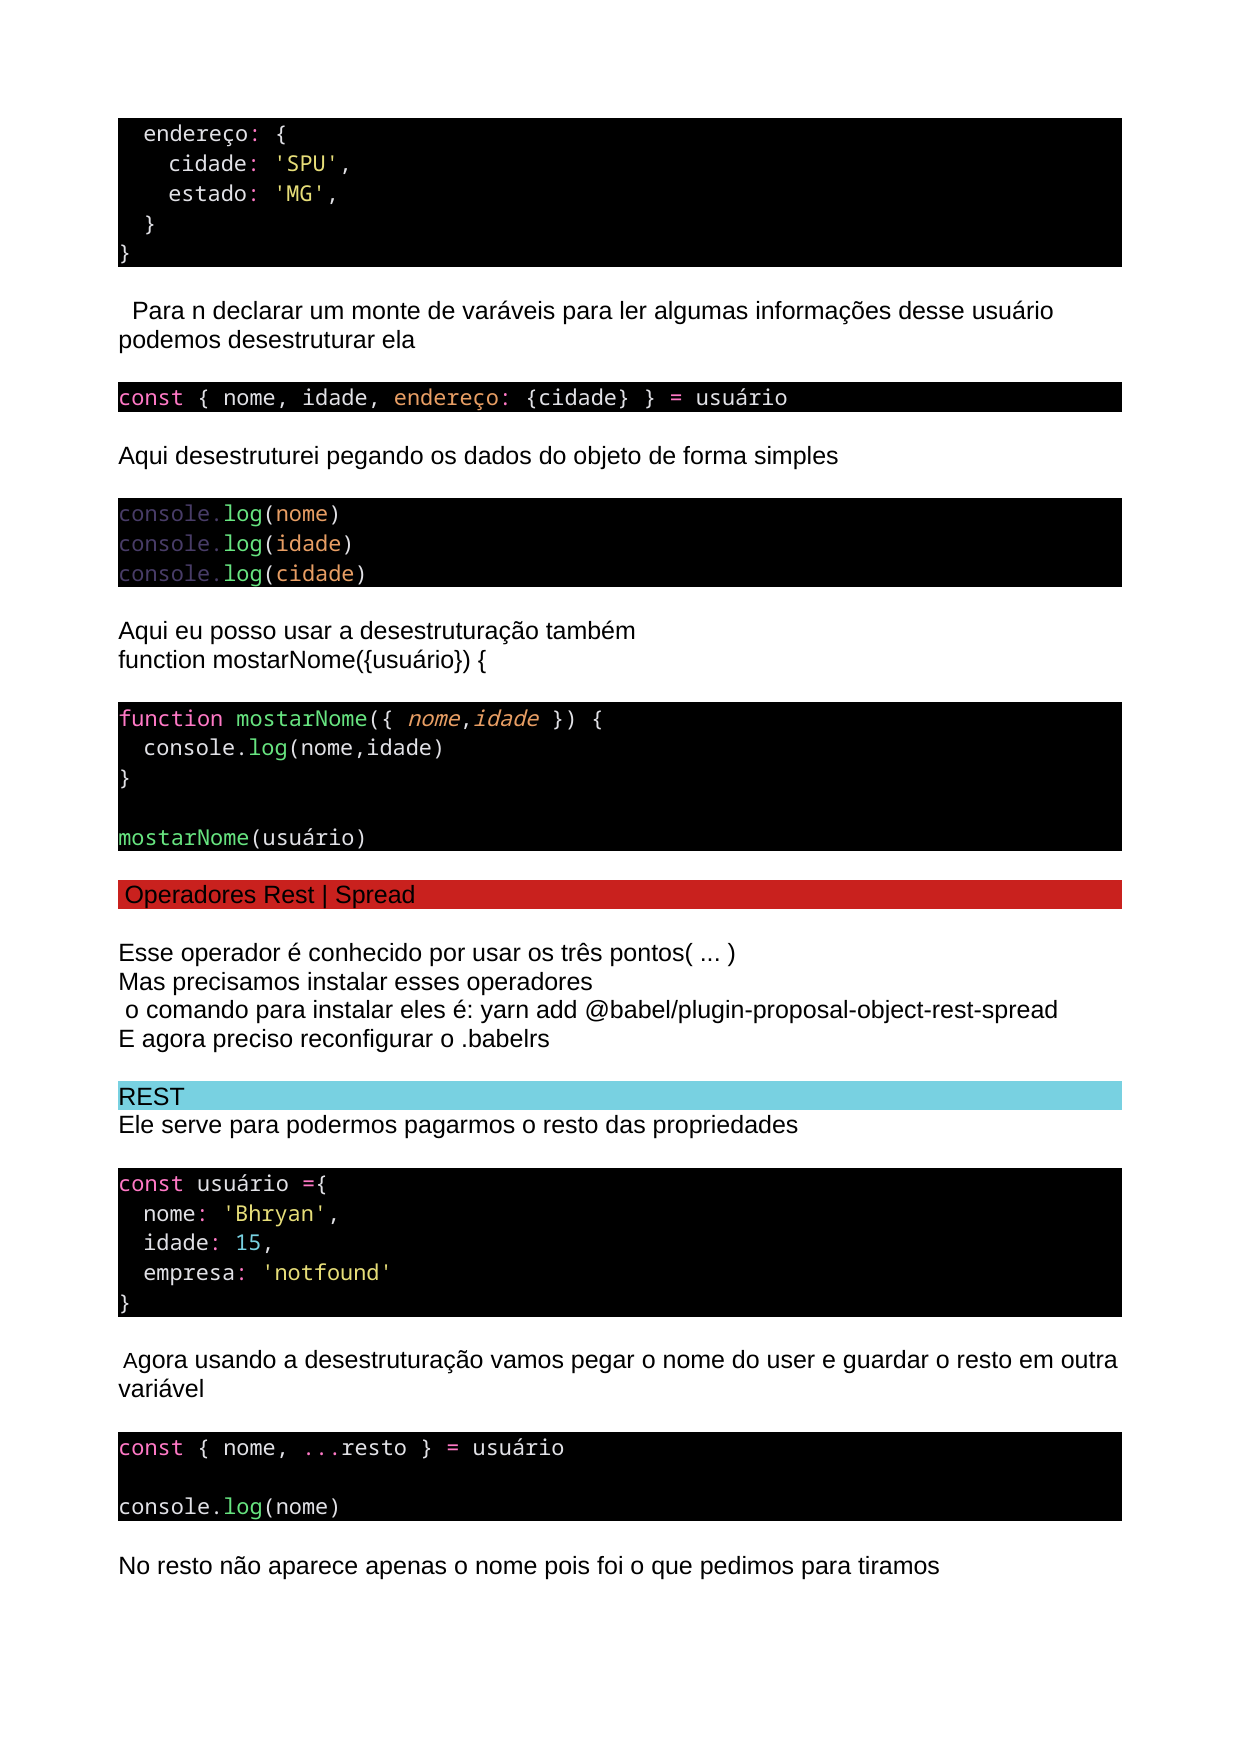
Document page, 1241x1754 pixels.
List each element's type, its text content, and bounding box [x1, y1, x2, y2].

text cidade: 'SPU', [118, 148, 1122, 178]
text Agora usando a desestruturação vamos pegar o nome do user e guardar o resto em outra variável [118, 1345, 1122, 1403]
text console.log(nome,idade) [118, 732, 1122, 762]
text No resto não aparece apenas o nome pois foi o que pedimos para tiramos [118, 1551, 1122, 1579]
text Aqui eu posso usar a desestruturação também [118, 616, 1122, 645]
text function mostarNome({usuário}) { [118, 645, 1122, 674]
text Operadores Rest | Spread [118, 880, 1122, 909]
text console.log(cidade) [118, 558, 1122, 587]
text console.log(nome) [118, 1491, 1122, 1521]
text Aqui desestruturei pegando os dados do objeto de forma simples [118, 441, 1122, 469]
text Mas precisamos instalar esses operadores [118, 966, 1122, 995]
text estado: 'MG', [118, 178, 1122, 207]
text console.log(idade) [118, 528, 1122, 558]
text Para n declarar um monte de varáveis para ler algumas informações desse usuário podemos desestruturar ela [118, 296, 1122, 353]
text nome: 'Bhryan', [118, 1197, 1122, 1227]
text } [118, 237, 1122, 267]
text o comando para instalar eles é: yarn add @babel/plugin-proposal-object-rest-spread [118, 995, 1122, 1024]
text console.log(nome) [118, 498, 1122, 528]
text function mostarNome({ nome,idade }) { [118, 702, 1122, 732]
text endereço: { [118, 118, 1122, 148]
text mostarNome(usuário) [118, 822, 1122, 851]
text empresa: 'notfound' [118, 1257, 1122, 1287]
text Ele serve para podermos pagarmos o resto das propriedades [118, 1110, 1122, 1139]
text const { nome, ...resto } = usuário [118, 1432, 1122, 1461]
text } [118, 762, 1122, 792]
text idade: 15, [118, 1227, 1122, 1257]
text } [118, 207, 1122, 237]
text REST [118, 1081, 1122, 1110]
text Esse operador é conhecido por usar os três pontos( ... ) [118, 938, 1122, 966]
text } [118, 1287, 1122, 1317]
text const usuário ={ [118, 1168, 1122, 1197]
text E agora preciso reconfigurar o .babelrs [118, 1024, 1122, 1053]
text const { nome, idade, endereço: {cidade} } = usuário [118, 382, 1122, 412]
